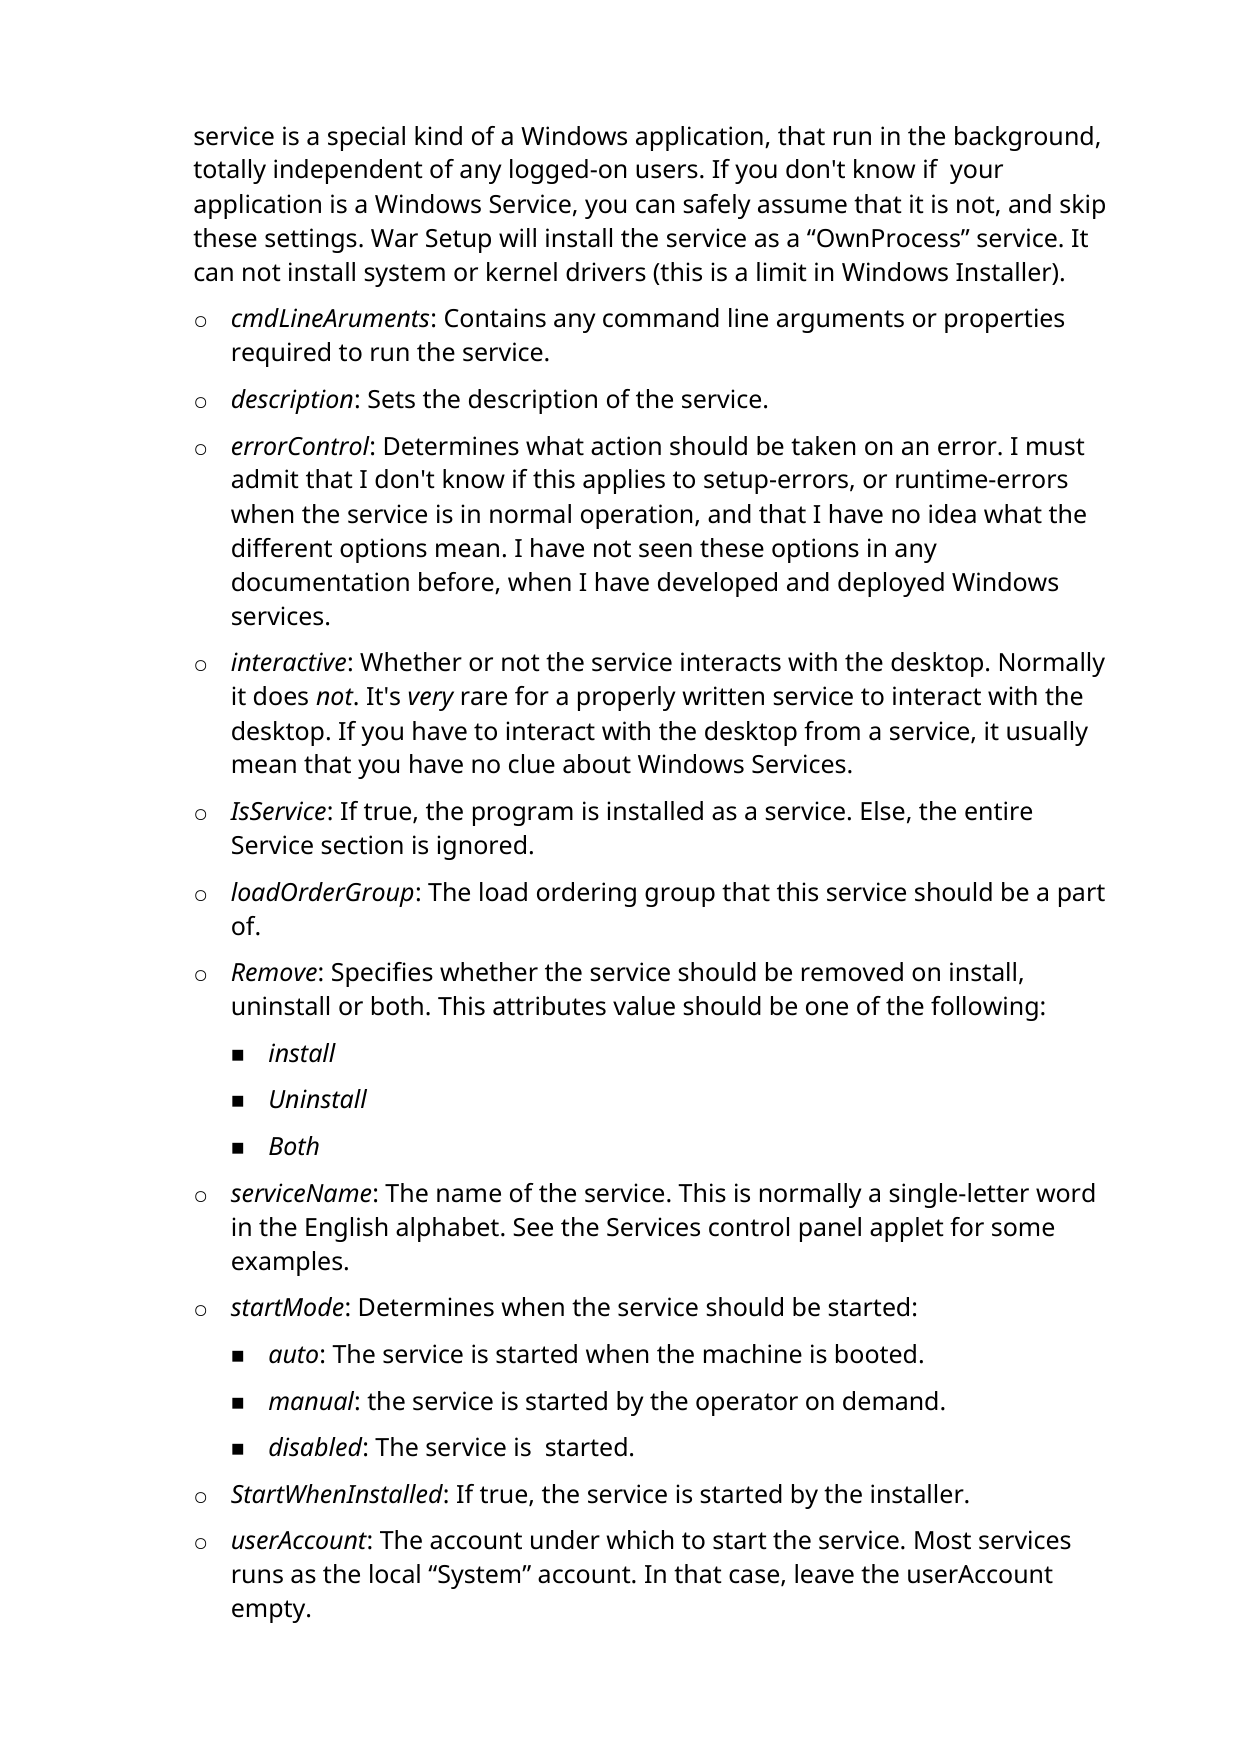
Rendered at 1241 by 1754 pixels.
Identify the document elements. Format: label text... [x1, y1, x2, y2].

list userAccount: The account under which to start the service. Most services runs as the local “System” account. In that case, leave the userAccount empty. [193, 1523, 1122, 1625]
list auto: The service is started when the machine is booted. [231, 1337, 1122, 1371]
list IsService: If true, the program is installed as a service. Else, the entire Service section is ignored. [193, 794, 1122, 862]
list disabled: The service is started. [231, 1430, 1122, 1464]
list errorControl: Determines what action should be taken on an error. I must admit that I don't know if this applies to setup-errors, or runtime-errors when the service is in normal operation, and that I have no idea what the different options mean. I have not seen these options in any documentation before, when I have developed and deployed Windows services. [193, 428, 1122, 632]
list description: Sets the description of the service. [193, 382, 1122, 416]
list cmdLineAruments: Contains any command line arguments or properties required to run the service. [193, 301, 1122, 369]
list serviceName: The name of the service. This is normally a single-letter word in the English alphabet. See the Services control panel applet for some examples. [193, 1175, 1122, 1277]
list service is a special kind of a Windows application, that run in the background, totally independent of any logged-on users. If you don't know if your application is a Windows Service, you can safely assume that it is not, and skip these settings. War Setup will install the service as a “OwnProcess” service. It can not install system or kernel drivers (this is a limit in Windows Installer). [156, 118, 1122, 288]
list loadOrderGroup: The load ordering group that this service should be a part of. [193, 874, 1122, 942]
list StartWhenInstalled: If true, the service is started by the installer. [193, 1476, 1122, 1510]
list Remove: Specifies whether the service should be removed on install, uninstall or both. This attributes value should be one of the following: [193, 955, 1122, 1023]
list startMode: Determines when the service should be started: [193, 1290, 1122, 1324]
list manual: the service is started by the operator on demand. [231, 1383, 1122, 1417]
list Both [231, 1129, 1122, 1163]
list Uninstall [231, 1082, 1122, 1116]
list interactive: Whether or not the service interacts with the desktop. Normally it does not. It's very rare for a properly written service to interact with the desktop. If you have to interact with the desktop from a service, it usually mean that you have no clue about Windows Services. [193, 645, 1122, 781]
list install [231, 1036, 1122, 1070]
